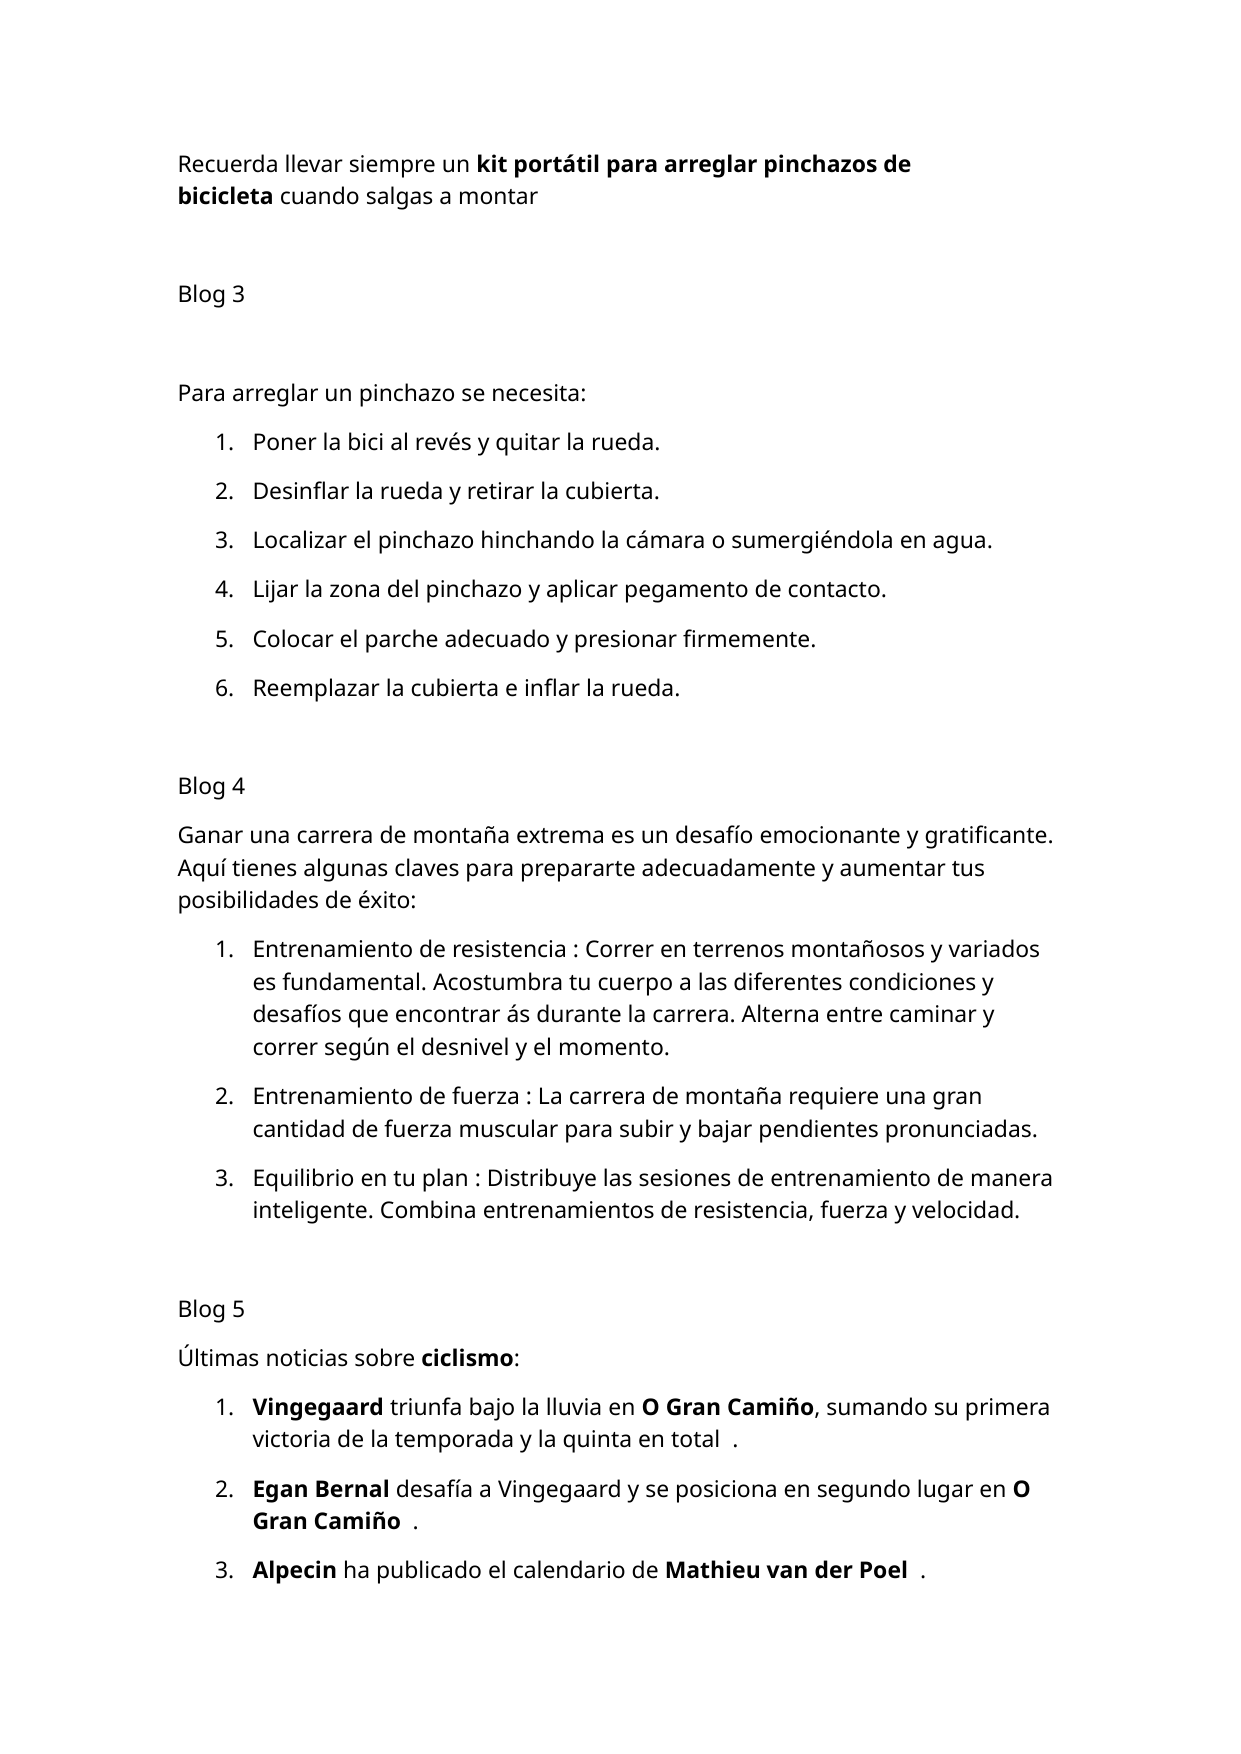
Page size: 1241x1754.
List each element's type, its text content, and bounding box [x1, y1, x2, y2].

text Para arreglar un pinchazo se necesita: [177, 377, 1063, 408]
text Últimas noticias sobre ciclismo: [177, 1342, 1063, 1373]
list Entrenamiento de resistencia : Correr en terrenos montañosos y variados es fundamental. Acostumbra tu cuerpo a las diferentes condiciones y desafíos que encontrar ás durante la carrera. Alterna entre caminar y correr según el desnivel y el momento. [215, 933, 1063, 1062]
list Egan Bernal desafía a Vingegaard y se posiciona en segundo lugar en O Gran Camiño . [215, 1473, 1063, 1536]
list Entrenamiento de fuerza : La carrera de montaña requiere una gran cantidad de fuerza muscular para subir y bajar pendientes pronunciadas. [215, 1080, 1063, 1144]
list Poner la bici al revés y quitar la rueda. [215, 426, 1063, 457]
list Vingegaard triunfa bajo la lluvia en O Gran Camiño, sumando su primera victoria de la temporada y la quinta en total . [215, 1391, 1063, 1455]
text Blog 4 [177, 770, 1063, 801]
list Lijar la zona del pinchazo y aplicar pegamento de contacto. [215, 573, 1063, 605]
list Equilibrio en tu plan : Distribuye las sesiones de entrenamiento de manera inteligente. Combina entrenamientos de resistencia, fuerza y velocidad. [215, 1162, 1063, 1226]
list Reemplazar la cubierta e inflar la rueda. [215, 672, 1063, 703]
list Desinflar la rueda y retirar la cubierta. [215, 475, 1063, 506]
list Colocar el parche adecuado y presionar firmemente. [215, 623, 1063, 654]
list Localizar el pinchazo hinchando la cámara o sumergiéndola en agua. [215, 524, 1063, 556]
text Blog 3 [177, 278, 1063, 310]
text Blog 5 [177, 1293, 1063, 1324]
list Alpecin ha publicado el calendario de Mathieu van der Poel . [215, 1554, 1063, 1586]
text Ganar una carrera de montaña extrema es un desafío emocionante y gratificante. Aquí tienes algunas claves para prepararte adecuadamente y aumentar tus posibilidades de éxito: [177, 819, 1063, 916]
text Recuerda llevar siempre un kit portátil para arreglar pinchazos de bicicleta cuando salgas a montar [177, 148, 1063, 211]
